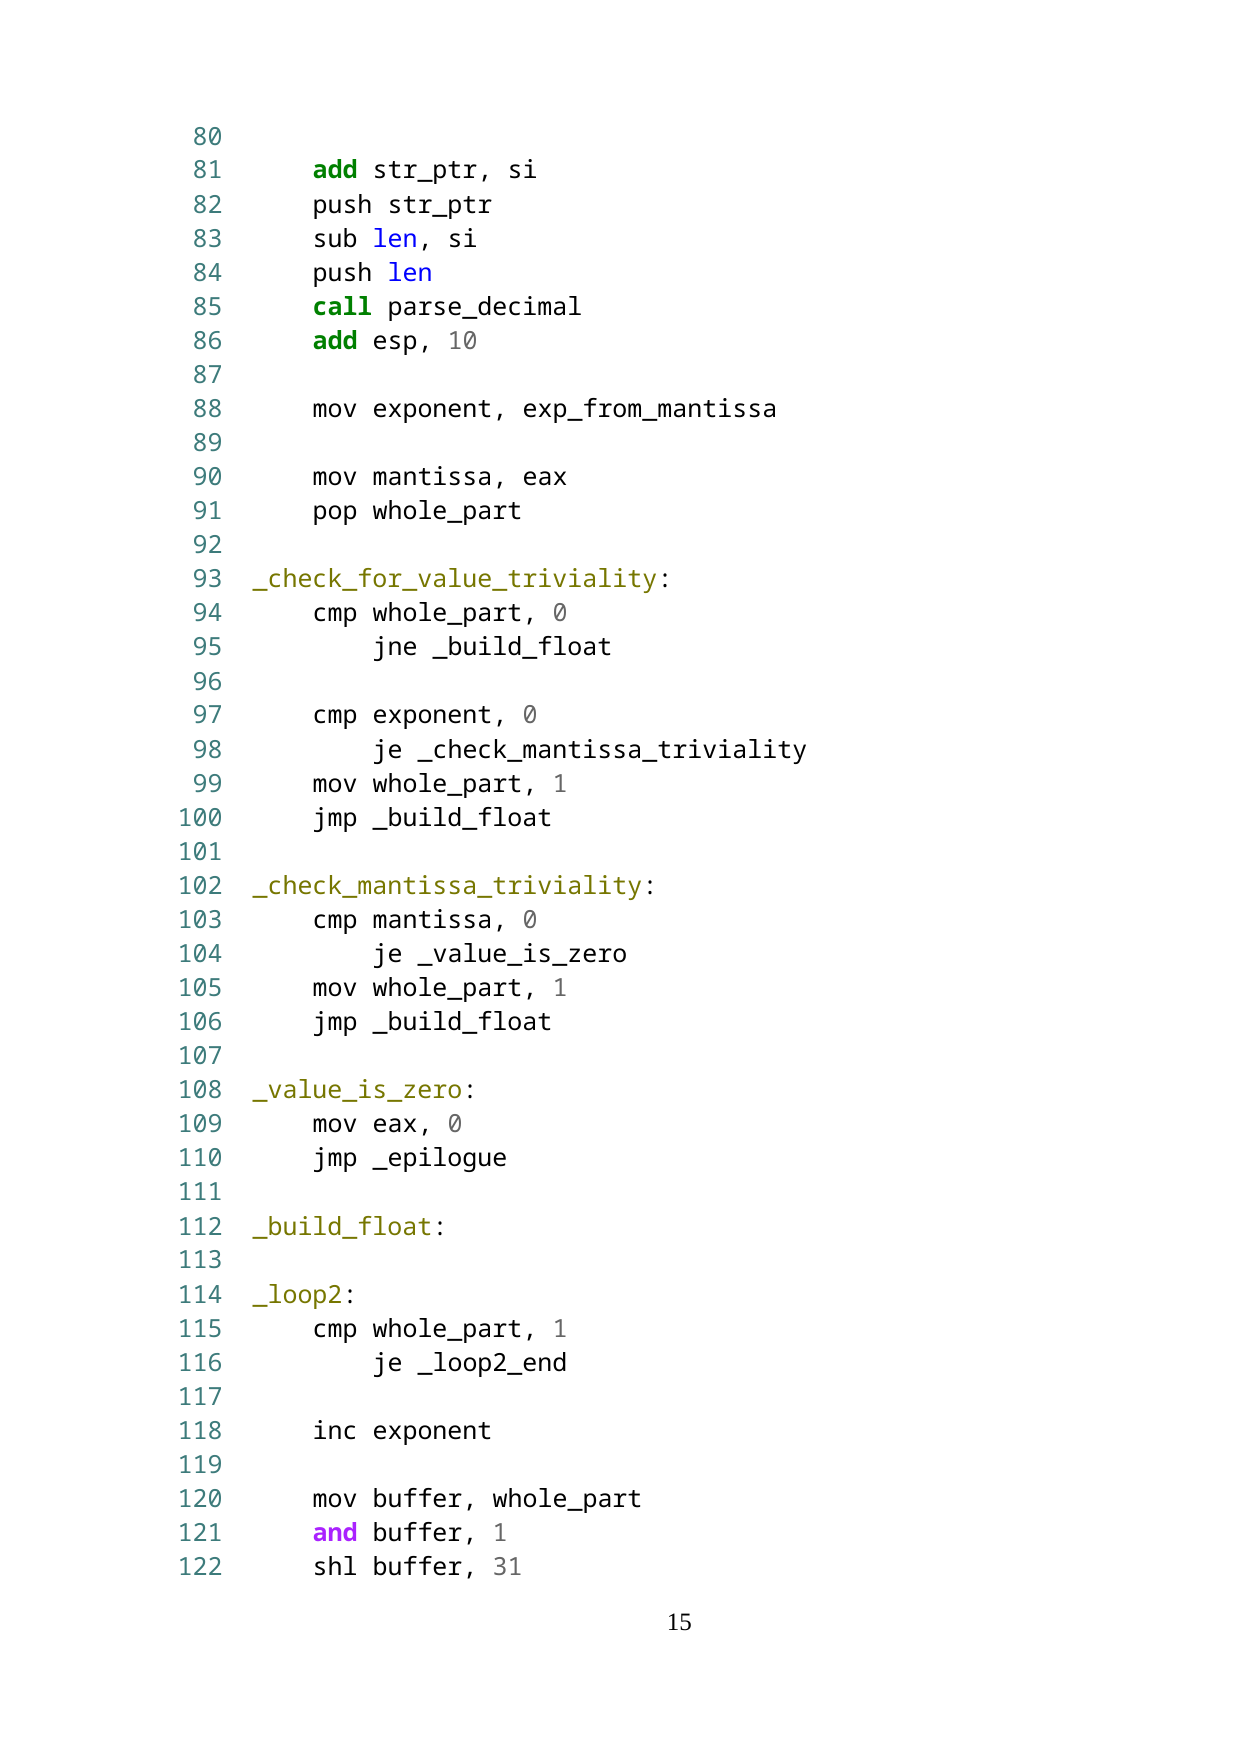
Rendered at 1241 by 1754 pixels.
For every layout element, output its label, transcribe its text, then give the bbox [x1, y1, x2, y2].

table_header 80 81 add str_ptr, si 82 push str_ptr 83 sub len, si 84 push len 85 call parse_decimal 86 add esp, 10 87 88 mov exponent, exp_from_mantissa 89 90 mov mantissa, eax 91 pop whole_part 92 93 _check_for_value_triviality: 94 cmp whole_part, 0 95 jne _build_float 96 97 cmp exponent, 0 98 je _check_mantissa_triviality 99 mov whole_part, 1 100 jmp _build_float 101 102 _check_mantissa_triviality: 103 cmp mantissa, 0 104 je _value_is_zero 105 mov whole_part, 1 106 jmp _build_float 107 108 _value_is_zero: 109 mov eax, 0 110 jmp _epilogue 111 112 _build_float: 113 114 _loop2: 115 cmp whole_part, 1 116 je _loop2_end 117 118 inc exponent 119 120 mov buffer, whole_part 121 and buffer, 1 122 shl buffer, 31 [177, 118, 1181, 1583]
